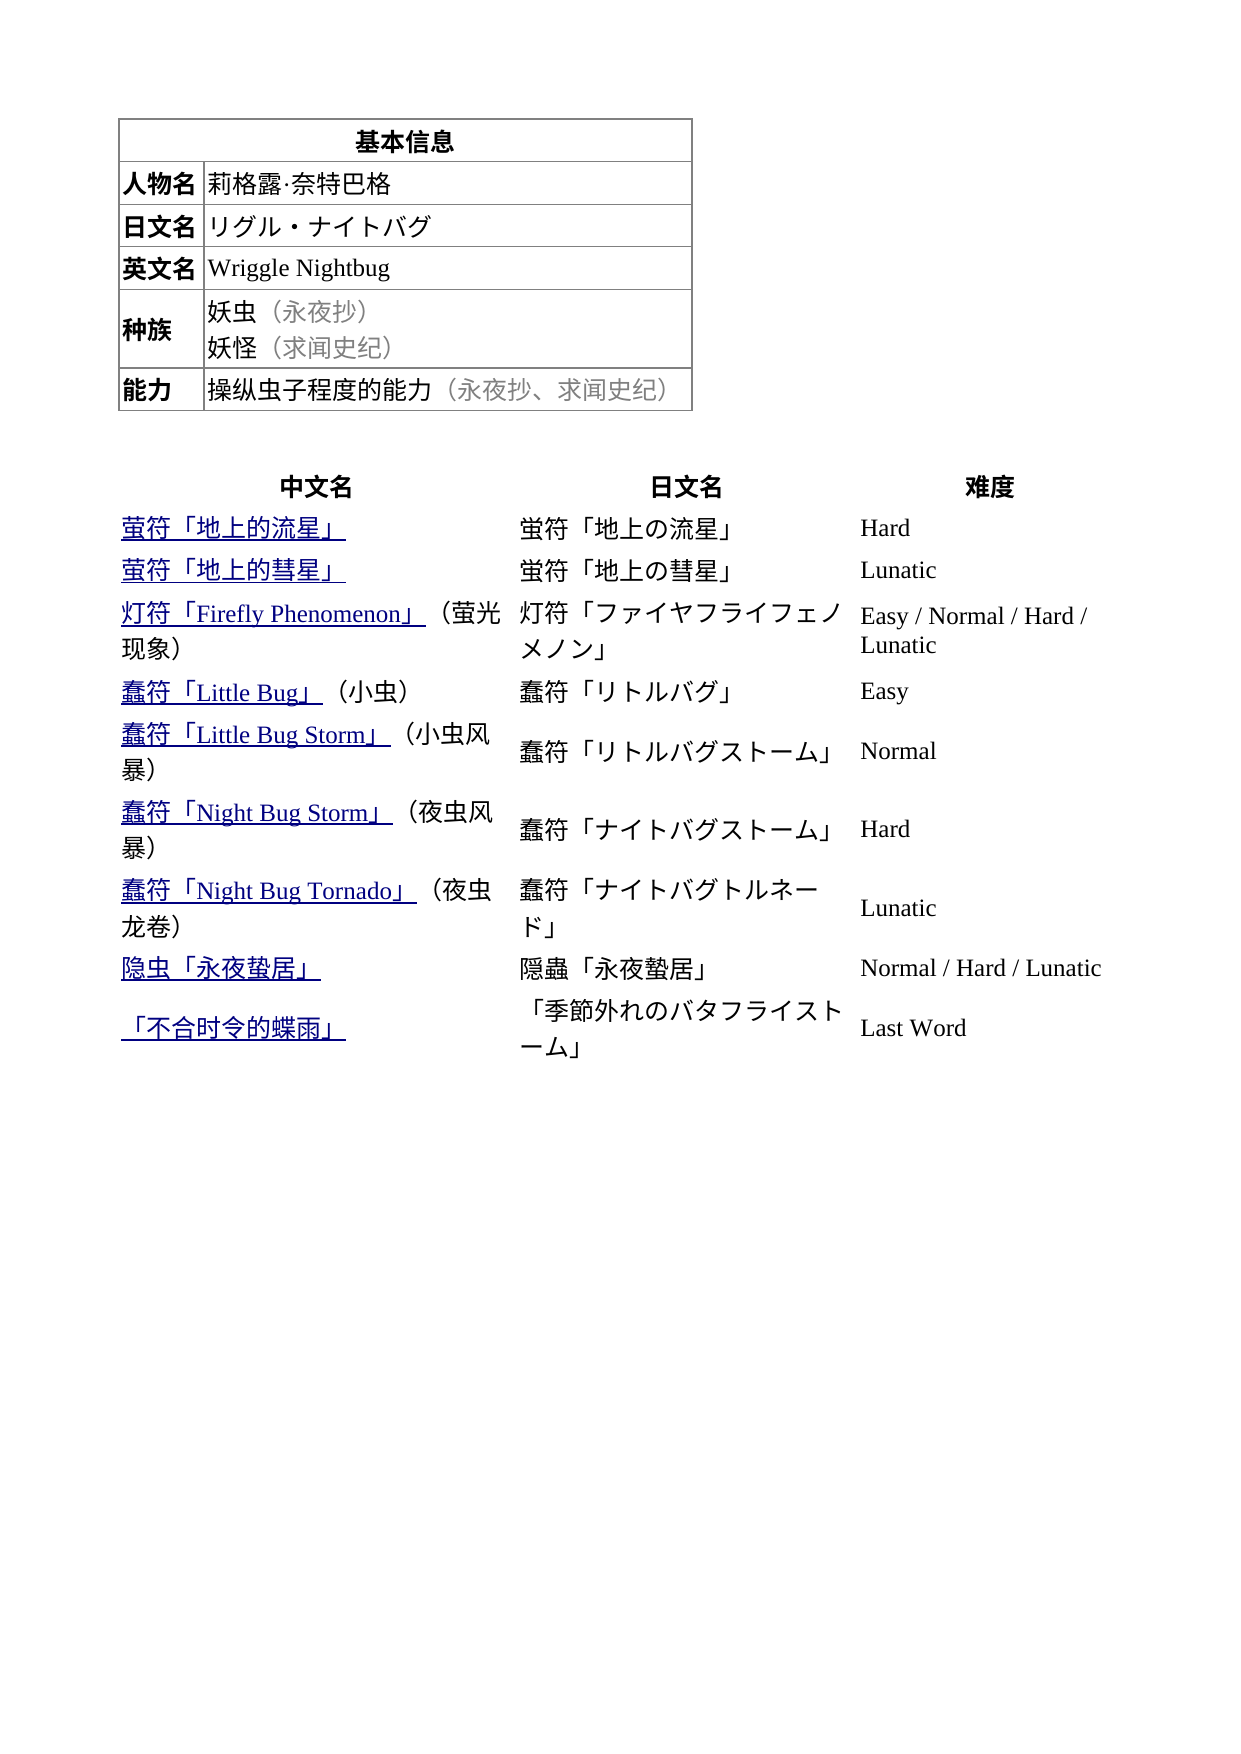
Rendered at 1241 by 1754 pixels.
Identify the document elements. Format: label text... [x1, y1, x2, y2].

table_cell 蠢符「リトルバグストーム」 [516, 711, 857, 789]
table_cell 能力 [120, 369, 203, 410]
table_cell Easy [857, 669, 1122, 711]
table_cell 妖虫（永夜抄） 妖怪（求闻史纪） [205, 290, 691, 367]
table_cell 隐虫「永夜蛰居」 [118, 946, 516, 988]
table_cell 蠢符「Little Bug」（小虫） [118, 669, 516, 711]
table_cell Normal / Hard / Lunatic [857, 946, 1122, 988]
table_header 日文名 [516, 465, 857, 507]
table_cell Hard [857, 507, 1122, 549]
table_cell 蛍符「地上の流星」 [516, 507, 857, 549]
table_cell 蛍符「地上の彗星」 [516, 549, 857, 591]
table_cell Hard [857, 790, 1122, 868]
table_cell 蠢符「Night Bug Storm」（夜虫风暴） [118, 790, 516, 868]
table_cell 蠢符「ナイトバグストーム」 [516, 790, 857, 868]
table_cell 蠢符「Little Bug Storm」（小虫风暴） [118, 711, 516, 789]
table_cell 莉格露·奈特巴格 [205, 162, 691, 204]
table_cell 萤符「地上的流星」 [118, 507, 516, 549]
table_cell 隠蟲「永夜蟄居」 [516, 946, 857, 988]
table_cell Last Word [857, 988, 1122, 1067]
table_cell リグル・ナイトバグ [205, 205, 691, 246]
table_cell 操纵虫子程度的能力（永夜抄、求闻史纪） [205, 369, 691, 410]
table_cell 蠢符「ナイトバグトルネード」 [516, 868, 857, 946]
table_cell Normal [857, 711, 1122, 789]
table_cell 灯符「ファイヤフライフェノメノン」 [516, 591, 857, 669]
table_cell 萤符「地上的彗星」 [118, 549, 516, 591]
table_cell 人物名 [120, 162, 203, 204]
table_cell 英文名 [120, 247, 203, 289]
table_cell 灯符「Firefly Phenomenon」（萤光现象） [118, 591, 516, 669]
table_cell Wriggle Nightbug [205, 247, 691, 289]
table_header 基本信息 [120, 120, 691, 161]
table_header 中文名 [118, 465, 516, 507]
table_cell Lunatic [857, 868, 1122, 946]
table_cell 蠢符「Night Bug Tornado」（夜虫龙卷） [118, 868, 516, 946]
table_cell 日文名 [120, 205, 203, 246]
table_cell 「季節外れのバタフライストーム」 [516, 988, 857, 1067]
table_header 难度 [857, 465, 1122, 507]
table_cell 「不合时令的蝶雨」 [118, 988, 516, 1067]
table_cell Lunatic [857, 549, 1122, 591]
table_cell Easy / Normal / Hard / Lunatic [857, 591, 1122, 669]
table_cell 种族 [120, 290, 203, 367]
table_cell 蠢符「リトルバグ」 [516, 669, 857, 711]
